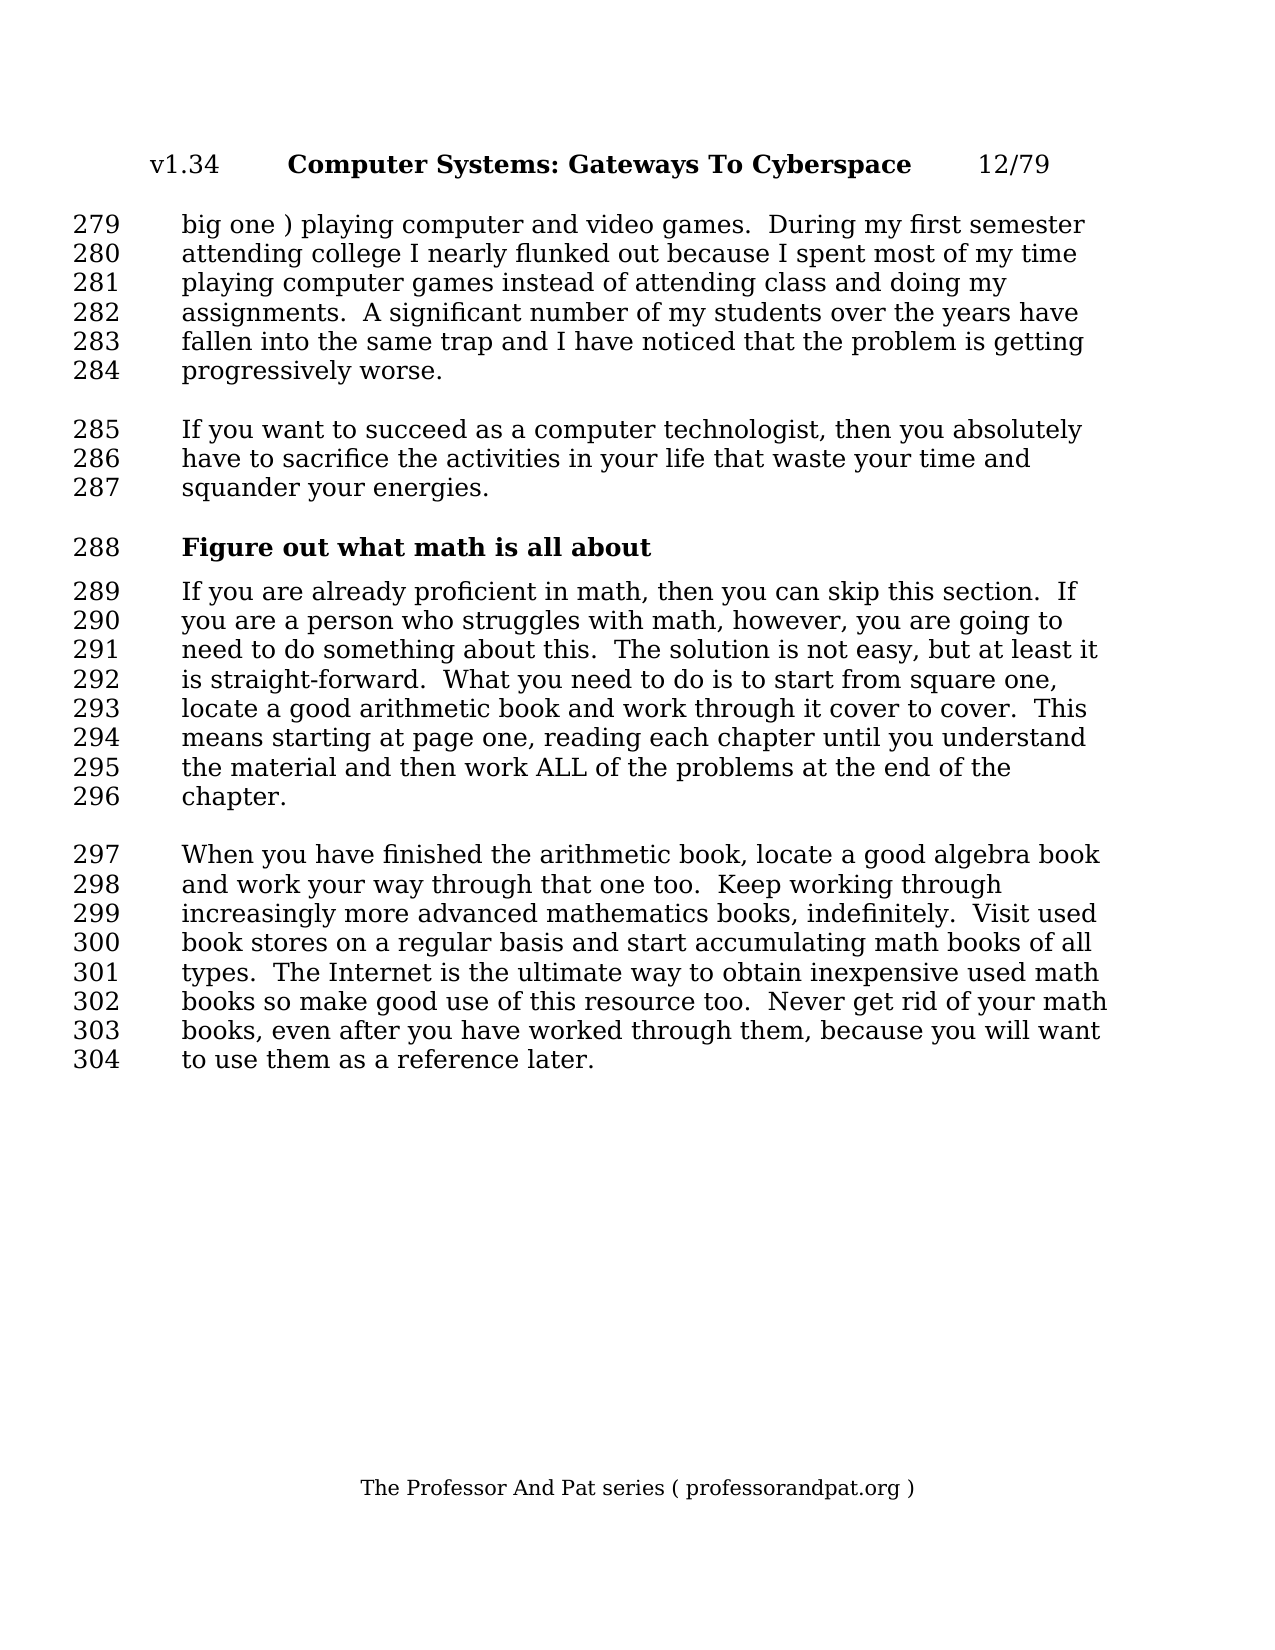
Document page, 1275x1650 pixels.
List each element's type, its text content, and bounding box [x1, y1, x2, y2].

text If you want to succeed as a computer technologist, then you absolutely have to sacrifice the activities in your life that waste your time and squander your energies. [181, 415, 1125, 503]
text When you have finished the arithmetic book, locate a good algebra book and work your way through that one too. Keep working through increasingly more advanced mathematics books, indefinitely. Visit used book stores on a regular basis and start accumulating math books of all types. The Internet is the ultimate way to obtain inexpensive used math books so make good use of this resource too. Never get rid of your math books, even after you have worked through them, because you will want to use them as a reference later. [181, 841, 1125, 1075]
text If you are already proficient in math, then you can skip this section. If you are a person who struggles with math, however, you are going to need to do something about this. The solution is not easy, but at least it is straight-forward. What you need to do is to start from square one, locate a good arithmetic book and work through it cover to cover. This means starting at page one, reading each chapter until you understand the material and then work ALL of the problems at the end of the chapter. [181, 577, 1125, 811]
text big one ) playing computer and video games. During my first semester attending college I nearly flunked out because I spent most of my time playing computer games instead of attending class and doing my assignments. A significant number of my students over the years have fallen into the same trap and I have noticed that the problem is getting progressively worse. [181, 210, 1125, 386]
subtitle Figure out what math is all about [181, 533, 1125, 562]
